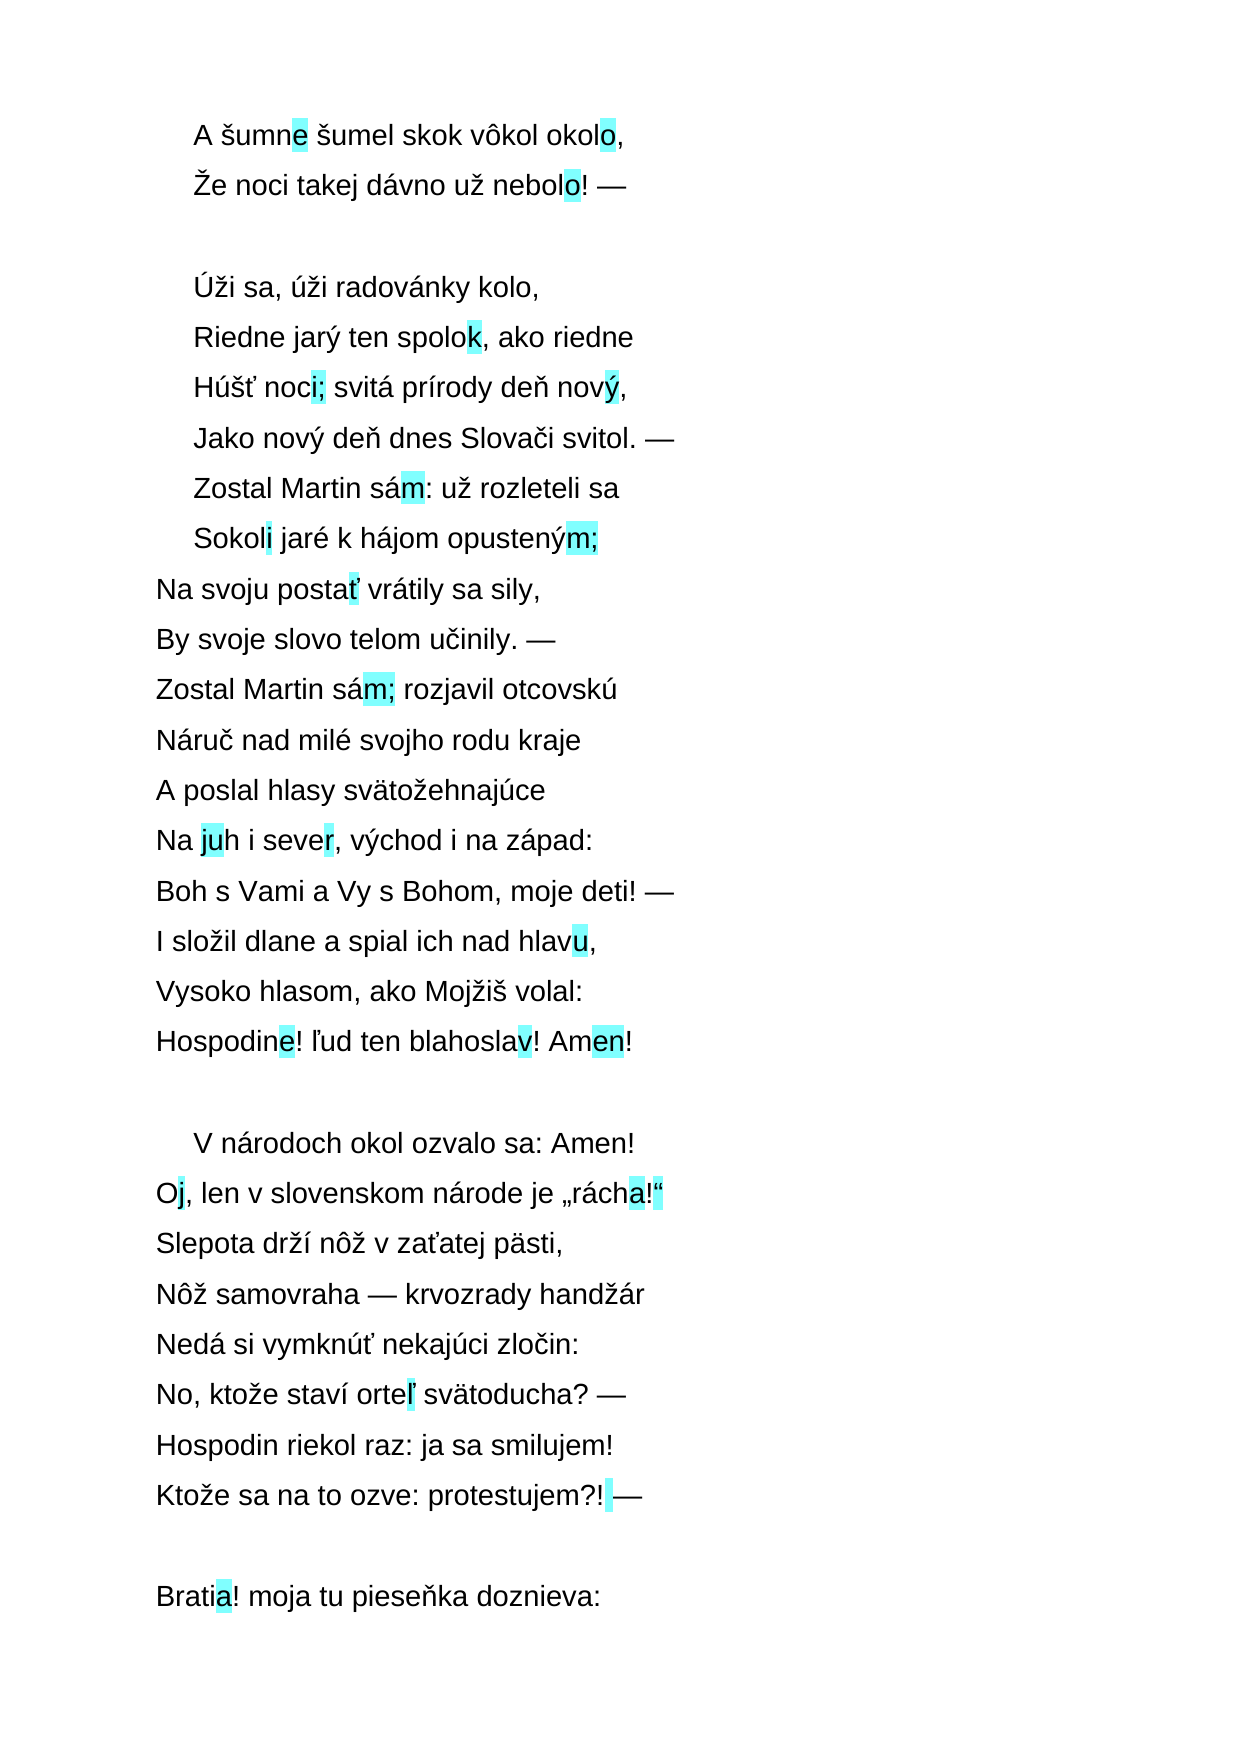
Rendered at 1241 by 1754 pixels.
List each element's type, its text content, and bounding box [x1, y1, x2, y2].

text By svoje slovo telom učinily. — [156, 622, 1084, 656]
text Úži sa, úži radovánky kolo, [156, 270, 1084, 303]
text V národoch okol ozvalo sa: Amen! [156, 1126, 1084, 1159]
text Ktože sa na to ozve: protestujem?! — [156, 1478, 1084, 1512]
text Na svoju postať vrátily sa sily, [156, 572, 1084, 605]
text Riedne jarý ten spolok, ako riedne [156, 320, 1084, 354]
text Oj, len v slovenskom národe je „rácha!“ [156, 1176, 1084, 1210]
text Nôž samovraha — krvozrady handžár [156, 1277, 1084, 1310]
text Hospodin riekol raz: ja sa smilujem! [156, 1428, 1084, 1461]
text Že noci takej dávno už nebolo! — [156, 168, 1084, 202]
text Náruč nad milé svojho rodu kraje [156, 723, 1084, 756]
text Vysoko hlasom, ako Mojžiš volal: [156, 974, 1084, 1008]
text Na juh i sever, východ i na západ: [156, 823, 1084, 857]
text Boh s Vami a Vy s Bohom, moje deti! — [156, 873, 1084, 907]
text Jako nový deň dnes Slovači svitol. — [156, 421, 1084, 454]
text Bratia! moja tu pieseňka doznieva: [156, 1579, 1084, 1613]
text No, ktože staví orteľ svätoducha? — [156, 1377, 1084, 1411]
text A poslal hlasy svätožehnajúce [156, 773, 1084, 806]
text Zostal Martin sám: už rozleteli sa [156, 471, 1084, 504]
text Sokoli jaré k hájom opusteným; [156, 521, 1084, 555]
text I složil dlane a spial ich nad hlavu, [156, 924, 1084, 957]
text Nedá si vymknúť nekajúci zločin: [156, 1327, 1084, 1361]
text Hospodine! ľud ten blahoslav! Amen! [156, 1024, 1084, 1058]
text Húšť noci; svitá prírody deň nový, [156, 370, 1084, 404]
text Zostal Martin sám; rozjavil otcovskú [156, 672, 1084, 706]
text Slepota drží nôž v zaťatej pästi, [156, 1226, 1084, 1260]
text A šumne šumel skok vôkol okolo, [156, 118, 1084, 152]
